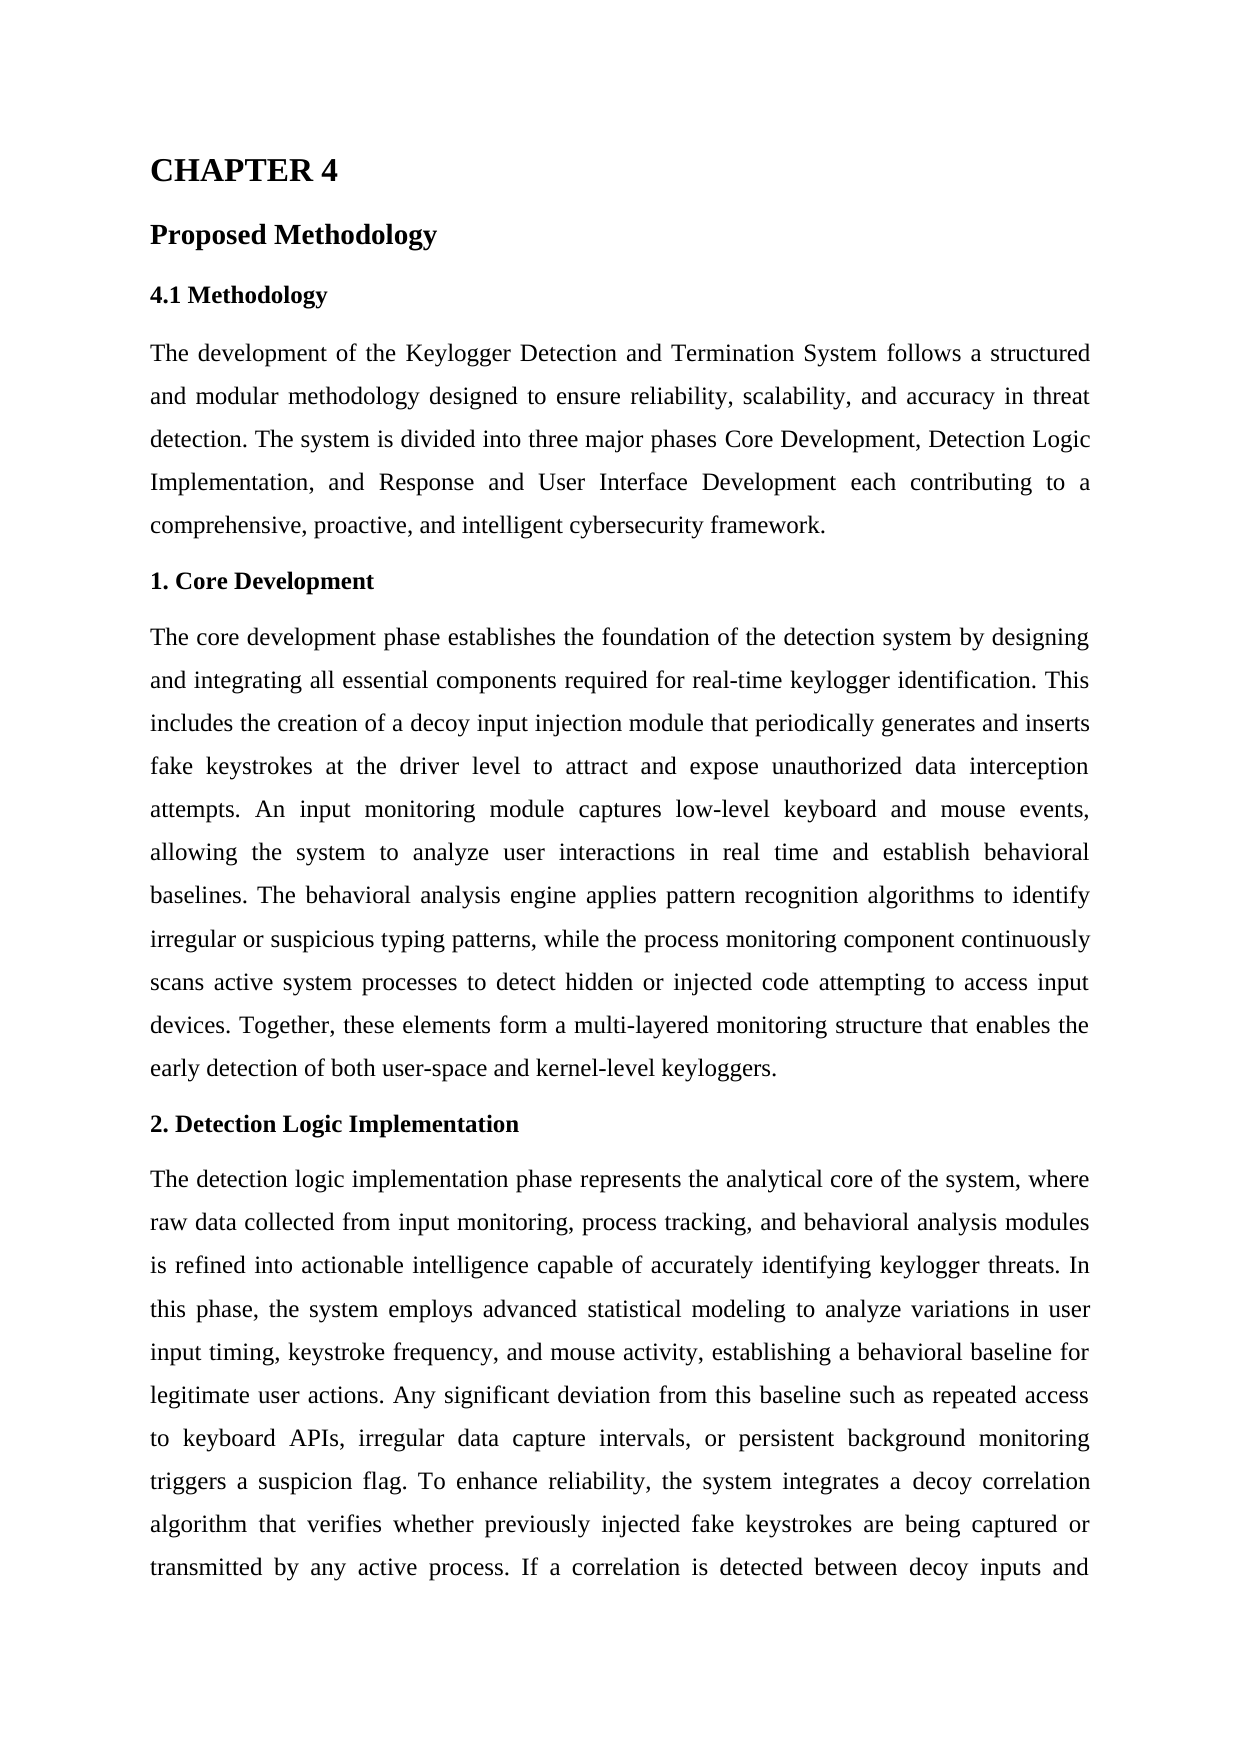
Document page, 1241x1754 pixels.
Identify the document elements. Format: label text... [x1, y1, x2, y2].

text Proposed Methodology [150, 217, 1091, 251]
text 4.1 Methodology [150, 280, 1091, 309]
text CHAPTER 4 [150, 150, 1091, 188]
text 2. Detection Logic Implementation [150, 1109, 1091, 1137]
text 1. Core Development [150, 566, 1091, 595]
text The core development phase establishes the foundation of the detection system by designing and integrating all essential components required for real-time keylogger identification. This includes the creation of a decoy input injection module that periodically generates and inserts fake keystrokes at the driver level to attract and expose unauthorized data interception attempts. An input monitoring module captures low-level keyboard and mouse events, allowing the system to analyze user interactions in real time and establish behavioral baselines. The behavioral analysis engine applies pattern recognition algorithms to identify irregular or suspicious typing patterns, while the process monitoring component continuously scans active system processes to detect hidden or injected code attempting to access input devices. Together, these elements form a multi-layered monitoring structure that enables the early detection of both user-space and kernel-level keyloggers. [150, 622, 1091, 1082]
text The development of the Keylogger Detection and Termination System follows a structured and modular methodology designed to ensure reliability, scalability, and accuracy in threat detection. The system is divided into three major phases Core Development, Detection Logic Implementation, and Response and User Interface Development each contributing to a comprehensive, proactive, and intelligent cybersecurity framework. [150, 338, 1091, 539]
text The detection logic implementation phase represents the analytical core of the system, where raw data collected from input monitoring, process tracking, and behavioral analysis modules is refined into actionable intelligence capable of accurately identifying keylogger threats. In this phase, the system employs advanced statistical modeling to analyze variations in user input timing, keystroke frequency, and mouse activity, establishing a behavioral baseline for legitimate user actions. Any significant deviation from this baseline such as repeated access to keyboard APIs, irregular data capture intervals, or persistent background monitoring triggers a suspicion flag. To enhance reliability, the system integrates a decoy correlation algorithm that verifies whether previously injected fake keystrokes are being captured or transmitted by any active process. If a correlation is detected between decoy inputs and [150, 1164, 1091, 1581]
